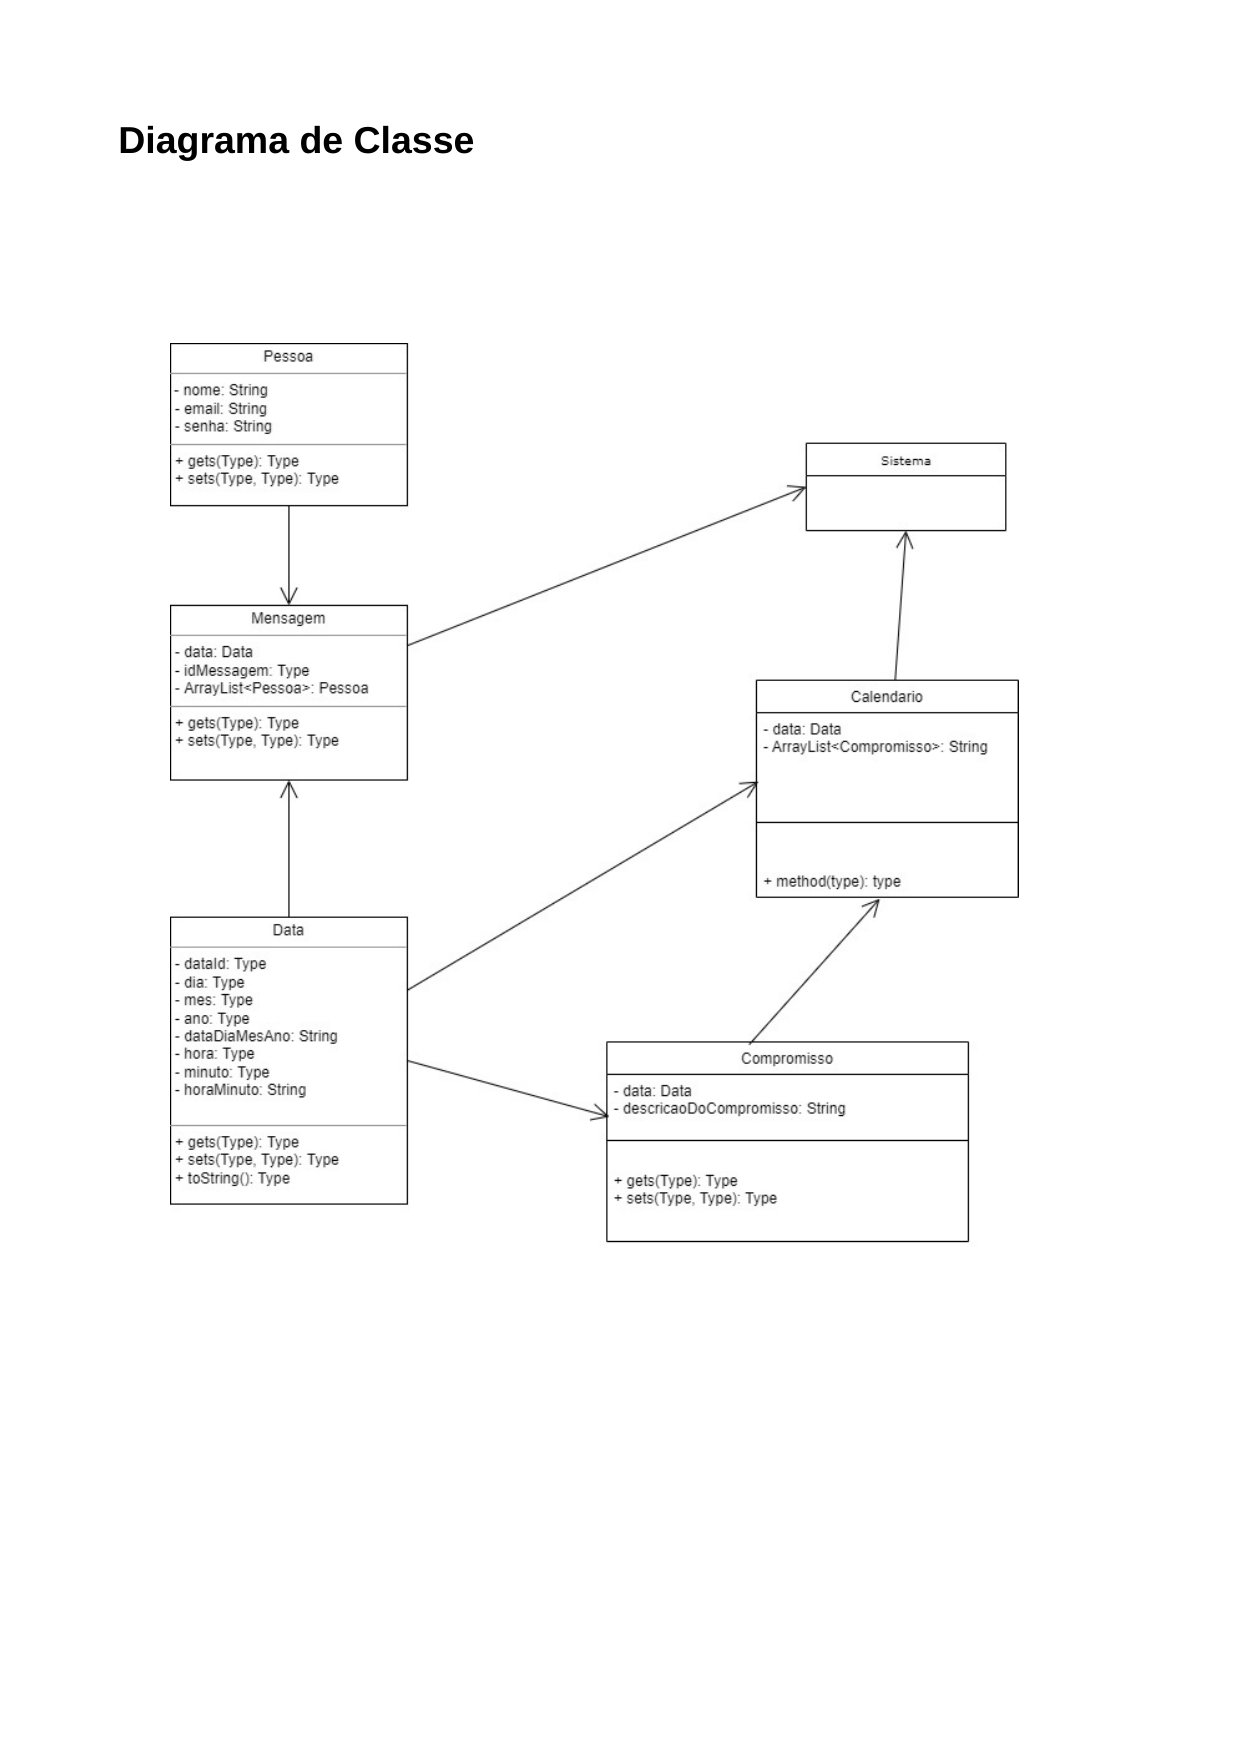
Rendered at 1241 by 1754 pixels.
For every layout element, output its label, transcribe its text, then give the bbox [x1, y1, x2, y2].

subtitle Diagrama de Classe [118, 118, 1122, 161]
picture [171, 344, 1018, 1245]
